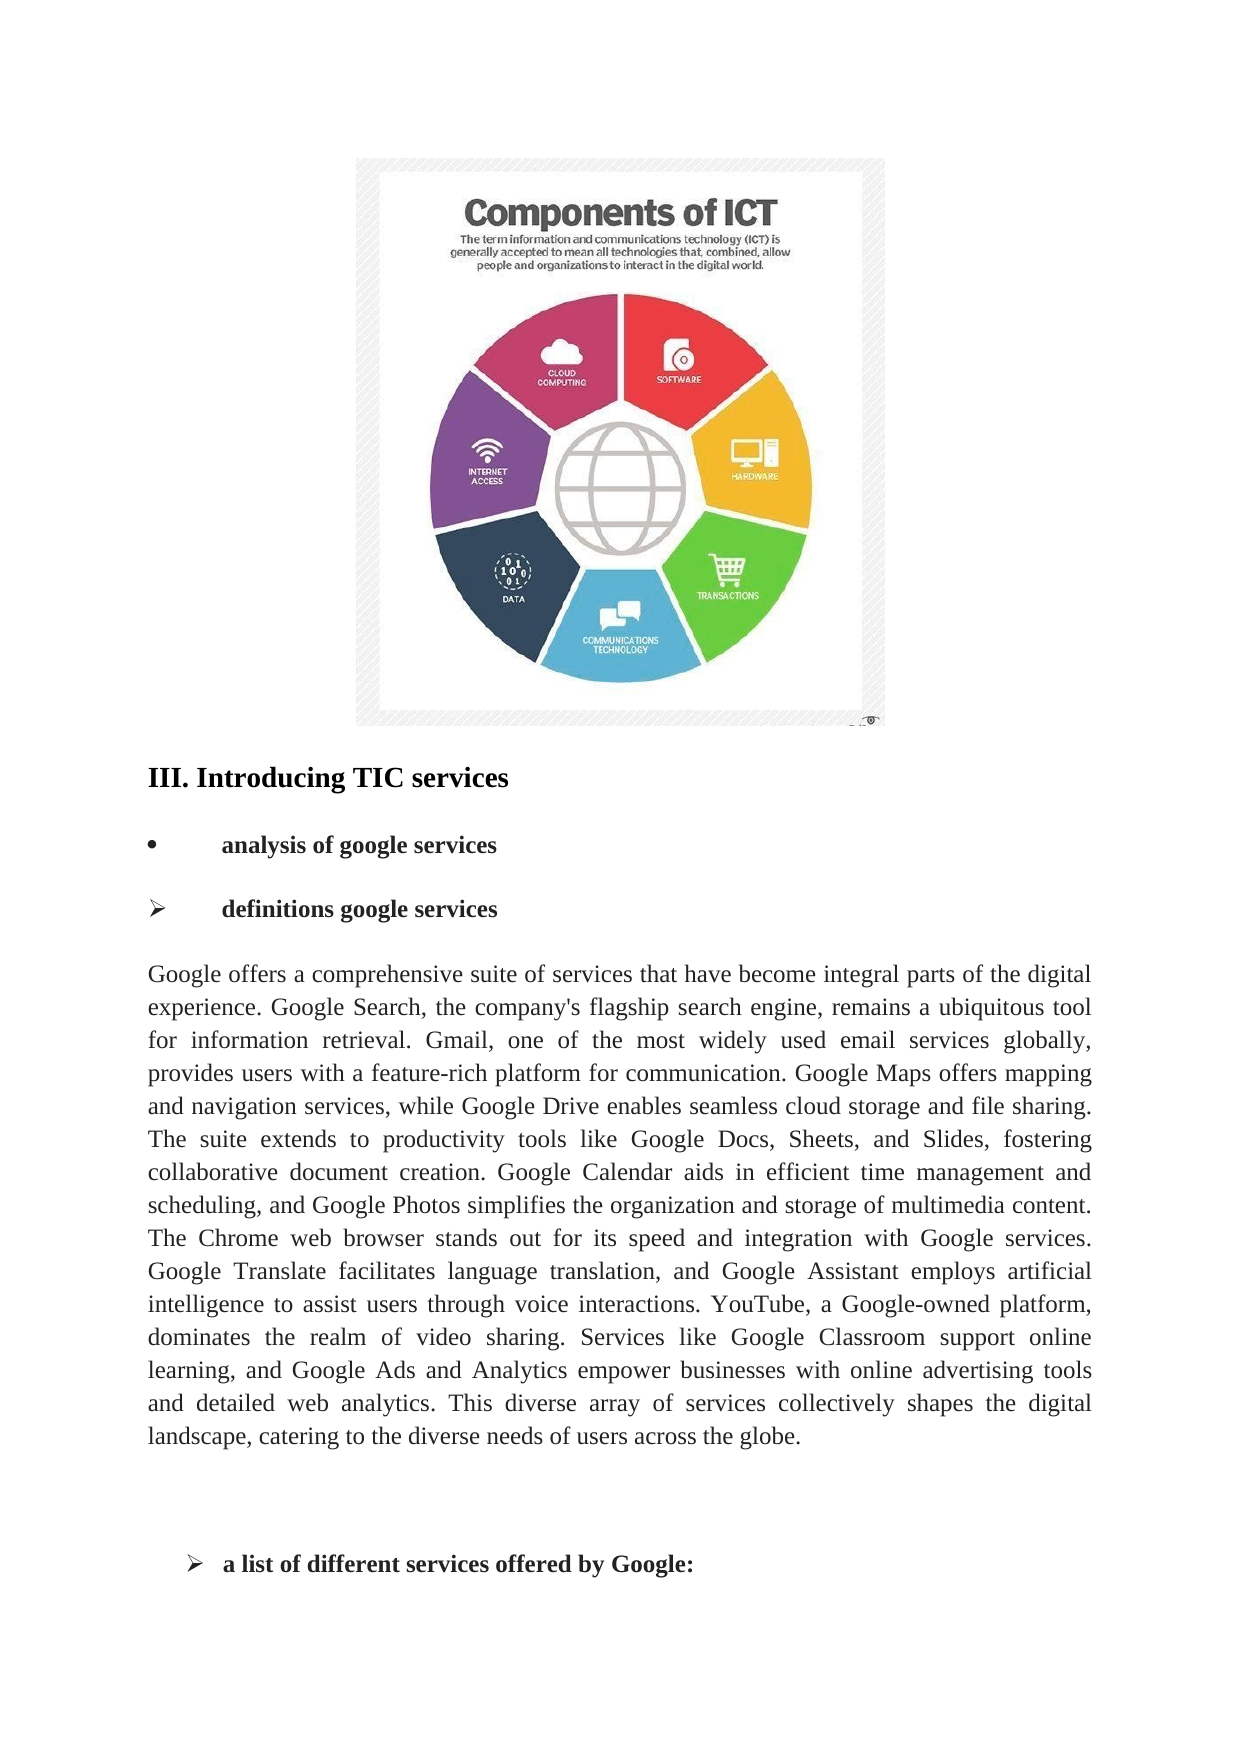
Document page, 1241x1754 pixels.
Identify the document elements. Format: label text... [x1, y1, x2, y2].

list definitions google services [148, 894, 1093, 923]
text III. Introducing TIC services [148, 760, 1093, 794]
list a list of different services offered by Google: [185, 1549, 1093, 1578]
text Google offers a comprehensive suite of services that have become integral parts of the digital experience. Google Search, the company's flagship search engine, remains a ubiquitous tool for information retrieval. Gmail, one of the most widely used email services globally, provides users with a feature-rich platform for communication. Google Maps offers mapping and navigation services, while Google Drive enables seamless cloud storage and file sharing. The suite extends to productivity tools like Google Docs, Sheets, and Slides, fostering collaborative document creation. Google Calendar aids in efficient time management and scheduling, and Google Photos simplifies the organization and storage of multimedia content. The Chrome web browser stands out for its speed and integration with Google services. Google Translate facilitates language translation, and Google Assistant employs artificial intelligence to assist users through voice interactions. YouTube, a Google-owned platform, dominates the realm of video sharing. Services like Google Classroom support online learning, and Google Ads and Analytics empower businesses with online advertising tools and detailed web analytics. This diverse array of services collectively shapes the digital landscape, catering to the diverse needs of users across the globe. [148, 959, 1093, 1450]
list analysis of google services [148, 830, 1093, 859]
